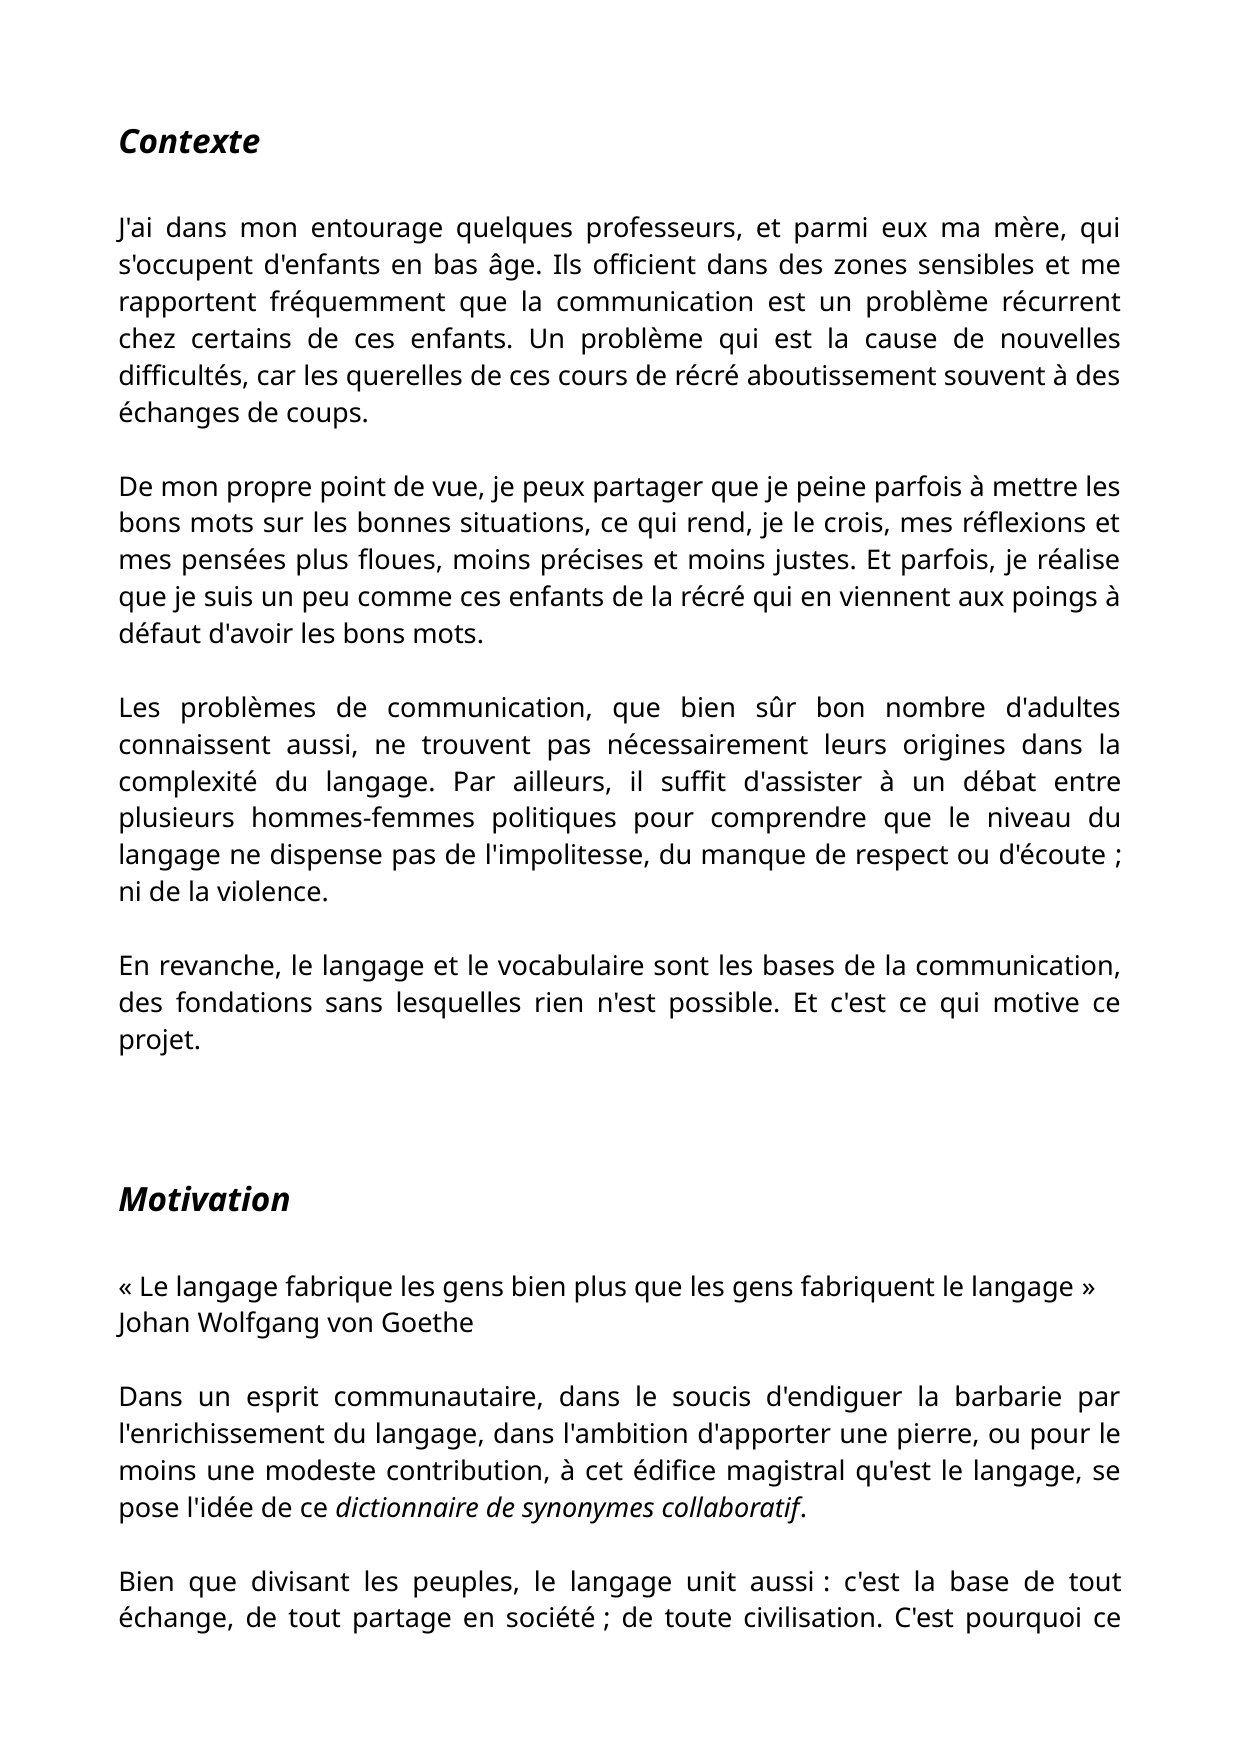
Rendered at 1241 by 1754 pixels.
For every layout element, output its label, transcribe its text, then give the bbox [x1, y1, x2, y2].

text J'ai dans mon entourage quelques professeurs, et parmi eux ma mère, qui s'occupent d'enfants en bas âge. Ils officient dans des zones sensibles et me rapportent fréquemment que la communication est un problème récurrent chez certains de ces enfants. Un problème qui est la cause de nouvelles difficultés, car les querelles de ces cours de récré aboutissement souvent à des échanges de coups. [118, 209, 1122, 430]
text Bien que divisant les peuples, le langage unit aussi : c'est la base de tout échange, de tout partage en société ; de toute civilisation. C'est pourquoi ce [118, 1562, 1122, 1636]
text En revanche, le langage et le vocabulaire sont les bases de la communication, des fondations sans lesquelles rien n'est possible. Et c'est ce qui motive ce projet. [118, 946, 1122, 1057]
text « Le langage fabrique les gens bien plus que les gens fabriquent le langage » [118, 1267, 1122, 1304]
text Les problèmes de communication, que bien sûr bon nombre d'adultes connaissent aussi, ne trouvent pas nécessairement leurs origines dans la complexité du langage. Par ailleurs, il suffit d'assister à un débat entre plusieurs hommes-femmes politiques pour comprendre que le niveau du langage ne dispense pas de l'impolitesse, du manque de respect ou d'écoute ; ni de la violence. [118, 688, 1122, 909]
text De mon propre point de vue, je peux partager que je peine parfois à mettre les bons mots sur les bonnes situations, ce qui rend, je le crois, mes réflexions et mes pensées plus floues, moins précises et moins justes. Et parfois, je réalise que je suis un peu comme ces enfants de la récré qui en viennent aux poings à défaut d'avoir les bons mots. [118, 467, 1122, 651]
text Dans un esprit communautaire, dans le soucis d'endiguer la barbarie par l'enrichissement du langage, dans l'ambition d'apporter une pierre, ou pour le moins une modeste contribution, à cet édifice magistral qu'est le langage, se pose l'idée de ce dictionnaire de synonymes collaboratif. [118, 1378, 1122, 1525]
text Contexte [118, 118, 1122, 163]
text Motivation [118, 1176, 1122, 1222]
text Johan Wolfgang von Goethe [118, 1304, 1122, 1341]
